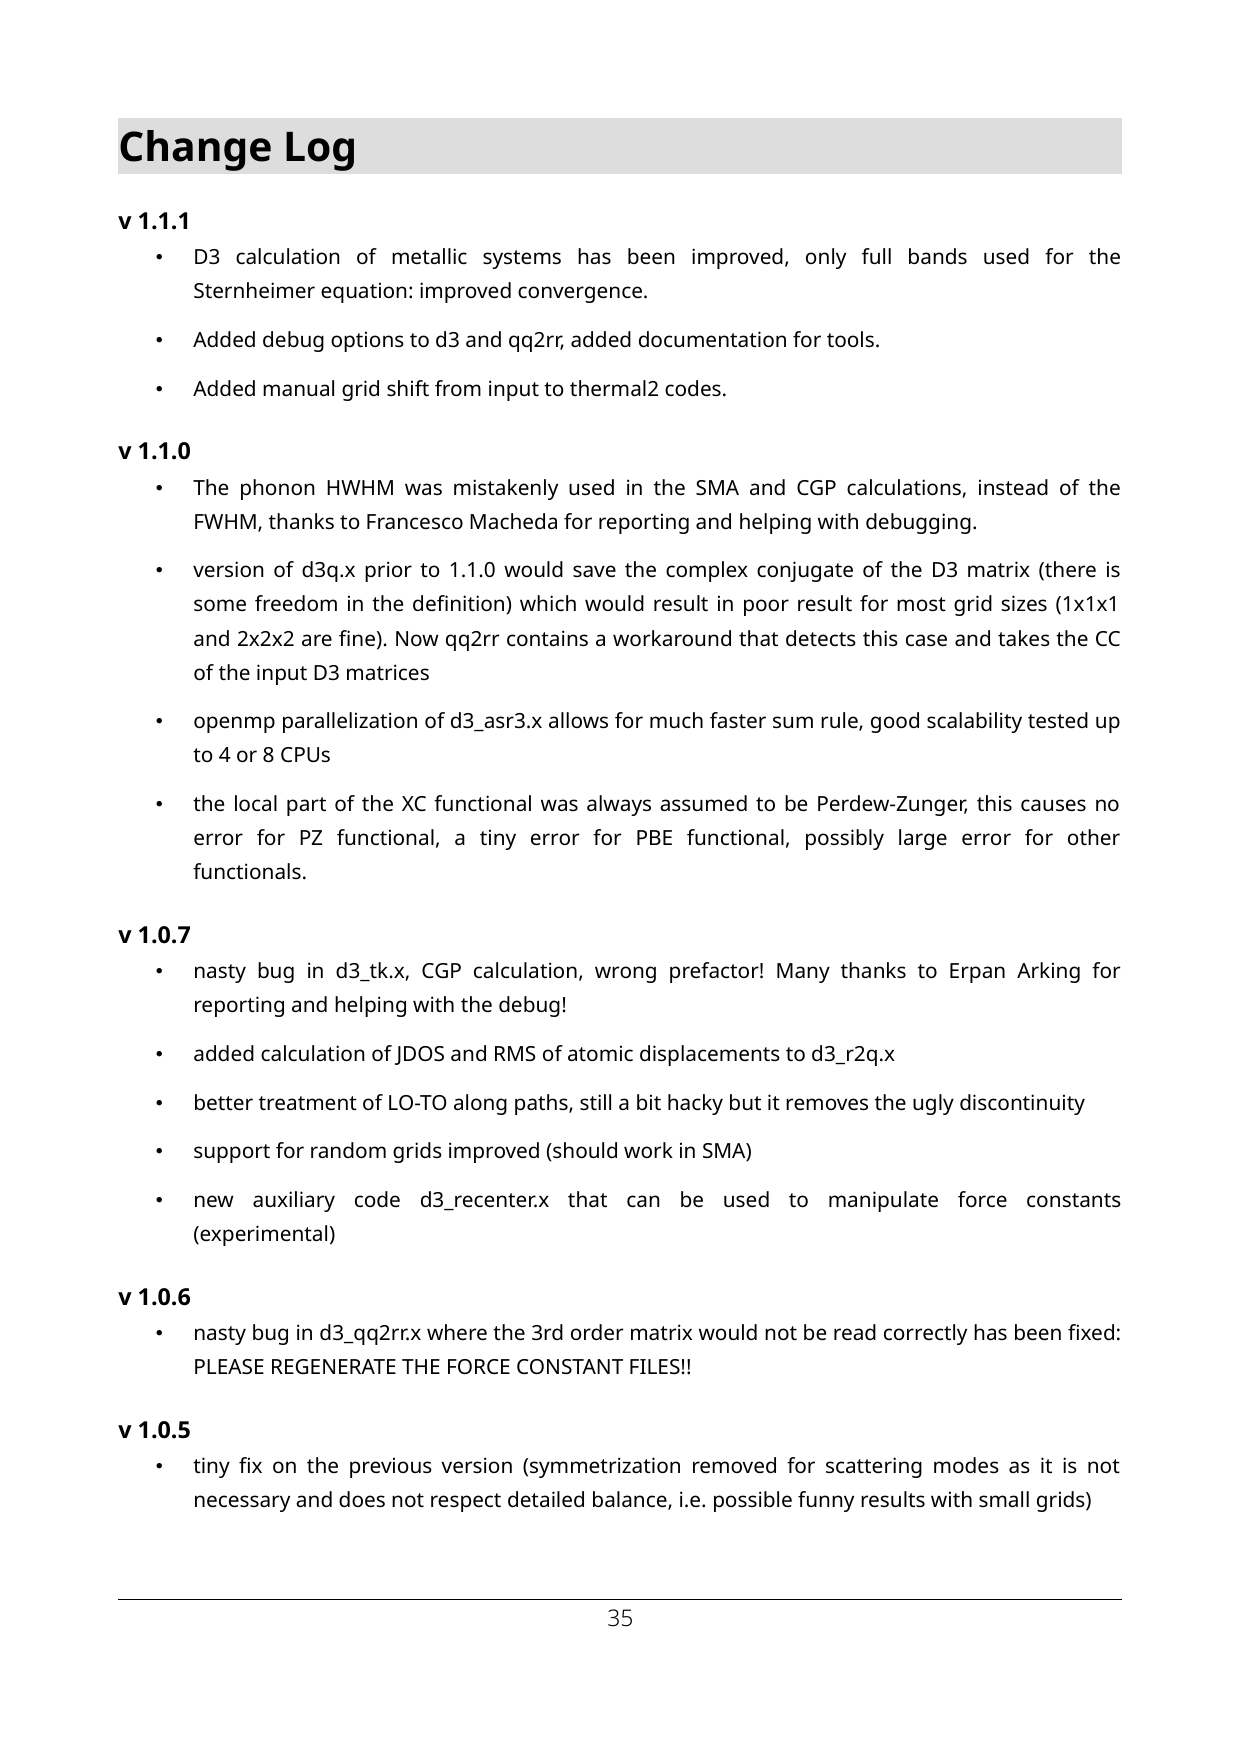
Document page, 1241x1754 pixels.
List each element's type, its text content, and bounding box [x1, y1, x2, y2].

list D3 calculation of metallic systems has been improved, only full bands used for the Sternheimer equation: improved convergence. [156, 242, 1122, 305]
list openmp parallelization of d3_asr3.x allows for much faster sum rule, good scalability tested up to 4 or 8 CPUs [156, 706, 1122, 769]
list new auxiliary code d3_recenter.x that can be used to manipulate force constants (experimental) [156, 1185, 1122, 1247]
list better treatment of LO-TO along paths, still a bit hacky but it removes the ugly discontinuity [156, 1088, 1122, 1116]
list support for random grids improved (should work in SMA) [156, 1136, 1122, 1165]
subtitle v 1.0.7 [118, 918, 1122, 950]
list The phonon HWHM was mistakenly used in the SMA and CGP calculations, instead of the FWHM, thanks to Francesco Macheda for reporting and helping with debugging. [156, 473, 1122, 535]
list tiny fix on the previous version (symmetrization removed for scattering modes as it is not necessary and does not respect detailed balance, i.e. possible funny results with small grids) [156, 1451, 1122, 1514]
subtitle Change Log [118, 118, 1122, 174]
list nasty bug in d3_tk.x, CGP calculation, wrong prefactor! Many thanks to Erpan Arking for reporting and helping with the debug! [156, 956, 1122, 1019]
list nasty bug in d3_qq2rr.x where the 3rd order matrix would not be read correctly has been fixed: PLEASE REGENERATE THE FORCE CONSTANT FILES!! [156, 1318, 1122, 1381]
subtitle v 1.0.6 [118, 1280, 1122, 1312]
list the local part of the XC functional was always assumed to be Perdew-Zunger, this causes no error for PZ functional, a tiny error for PBE functional, possibly large error for other functionals. [156, 789, 1122, 886]
list version of d3q.x prior to 1.1.0 would save the complex conjugate of the D3 matrix (there is some freedom in the definition) which would result in poor result for most grid sizes (1x1x1 and 2x2x2 are fine). Now qq2rr contains a workaround that detects this case and takes the CC of the input D3 matrices [156, 556, 1122, 686]
subtitle v 1.0.5 [118, 1413, 1122, 1445]
list Added manual grid shift from input to thermal2 codes. [156, 374, 1122, 402]
list added calculation of JDOS and RMS of atomic displacements to d3_r2q.x [156, 1039, 1122, 1067]
list Added debug options to d3 and qq2rr, added documentation for tools. [156, 325, 1122, 353]
subtitle v 1.1.1 [118, 204, 1122, 236]
subtitle v 1.1.0 [118, 435, 1122, 467]
